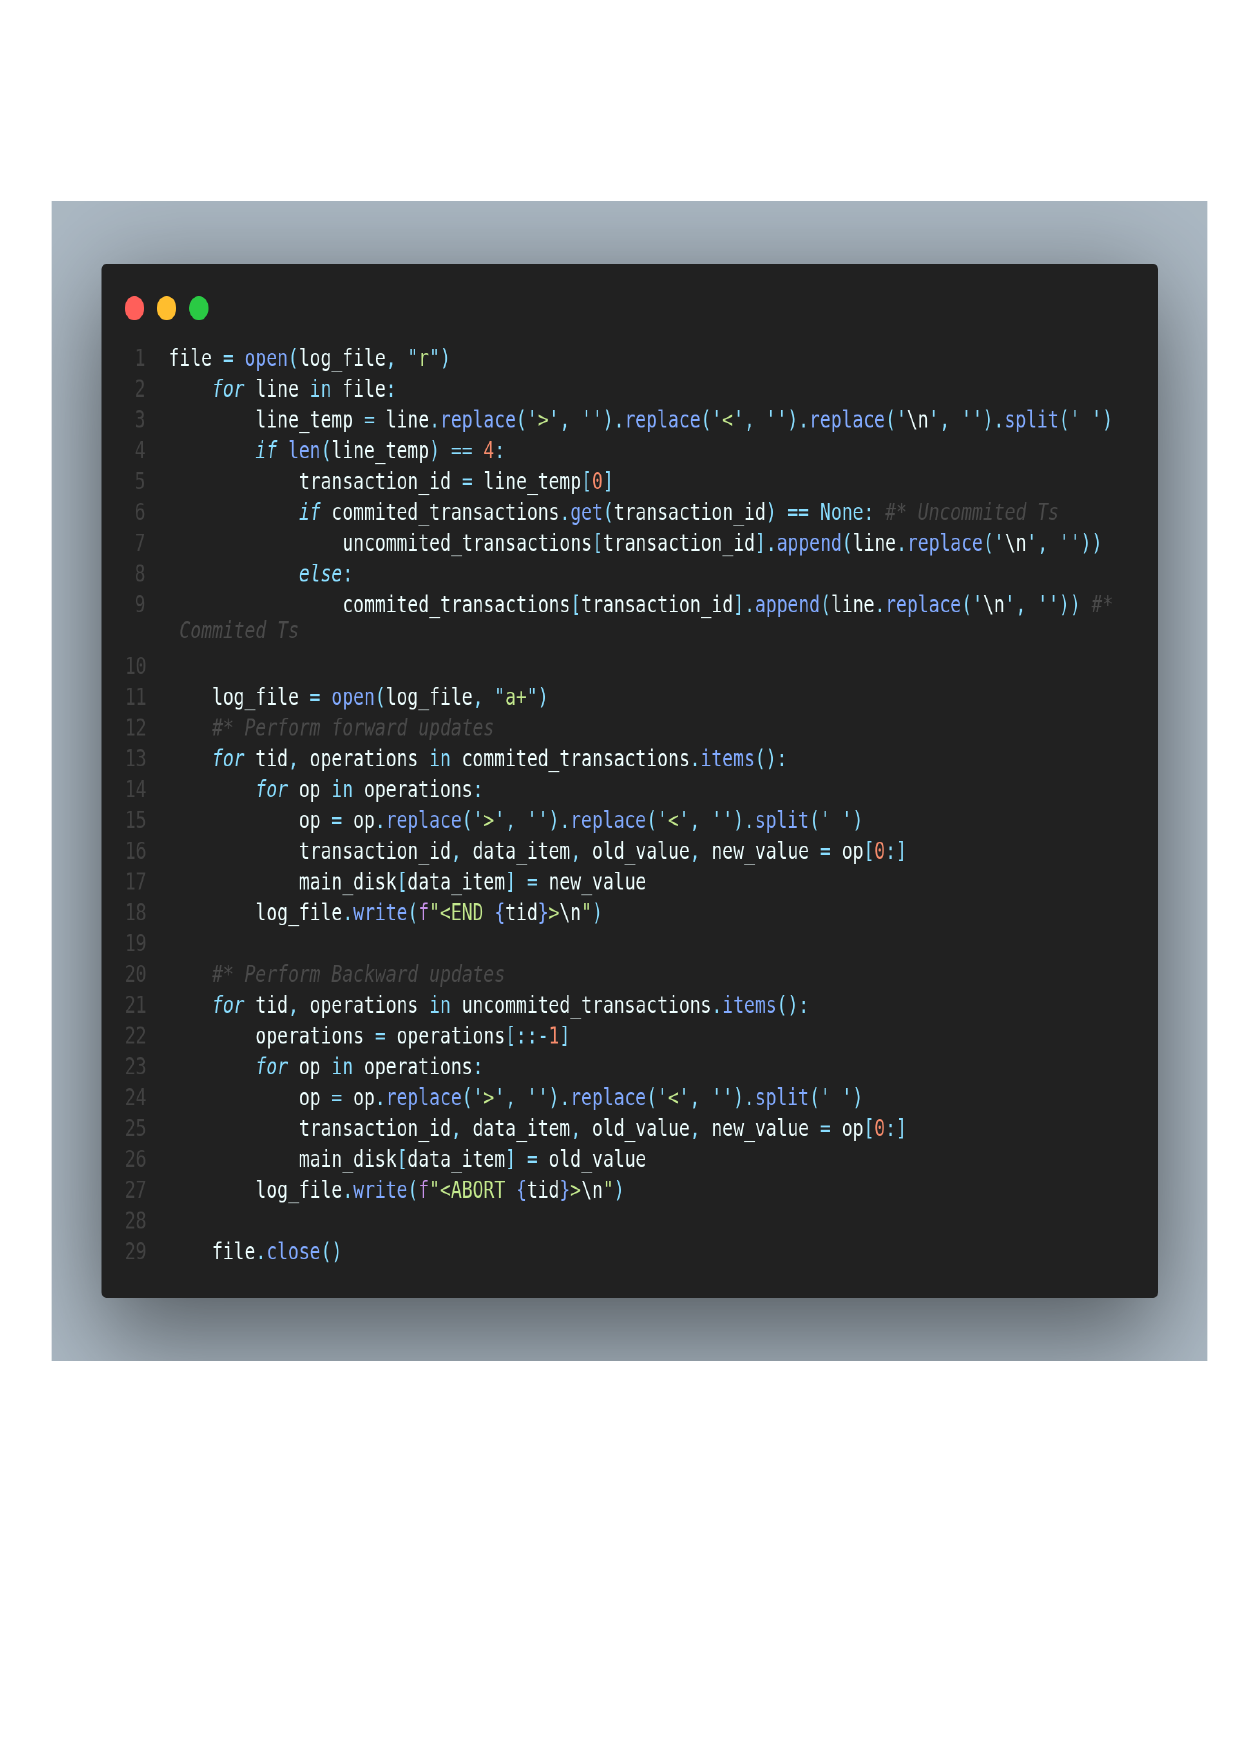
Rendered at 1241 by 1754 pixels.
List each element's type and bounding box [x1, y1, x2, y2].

picture [51, 201, 1208, 1361]
